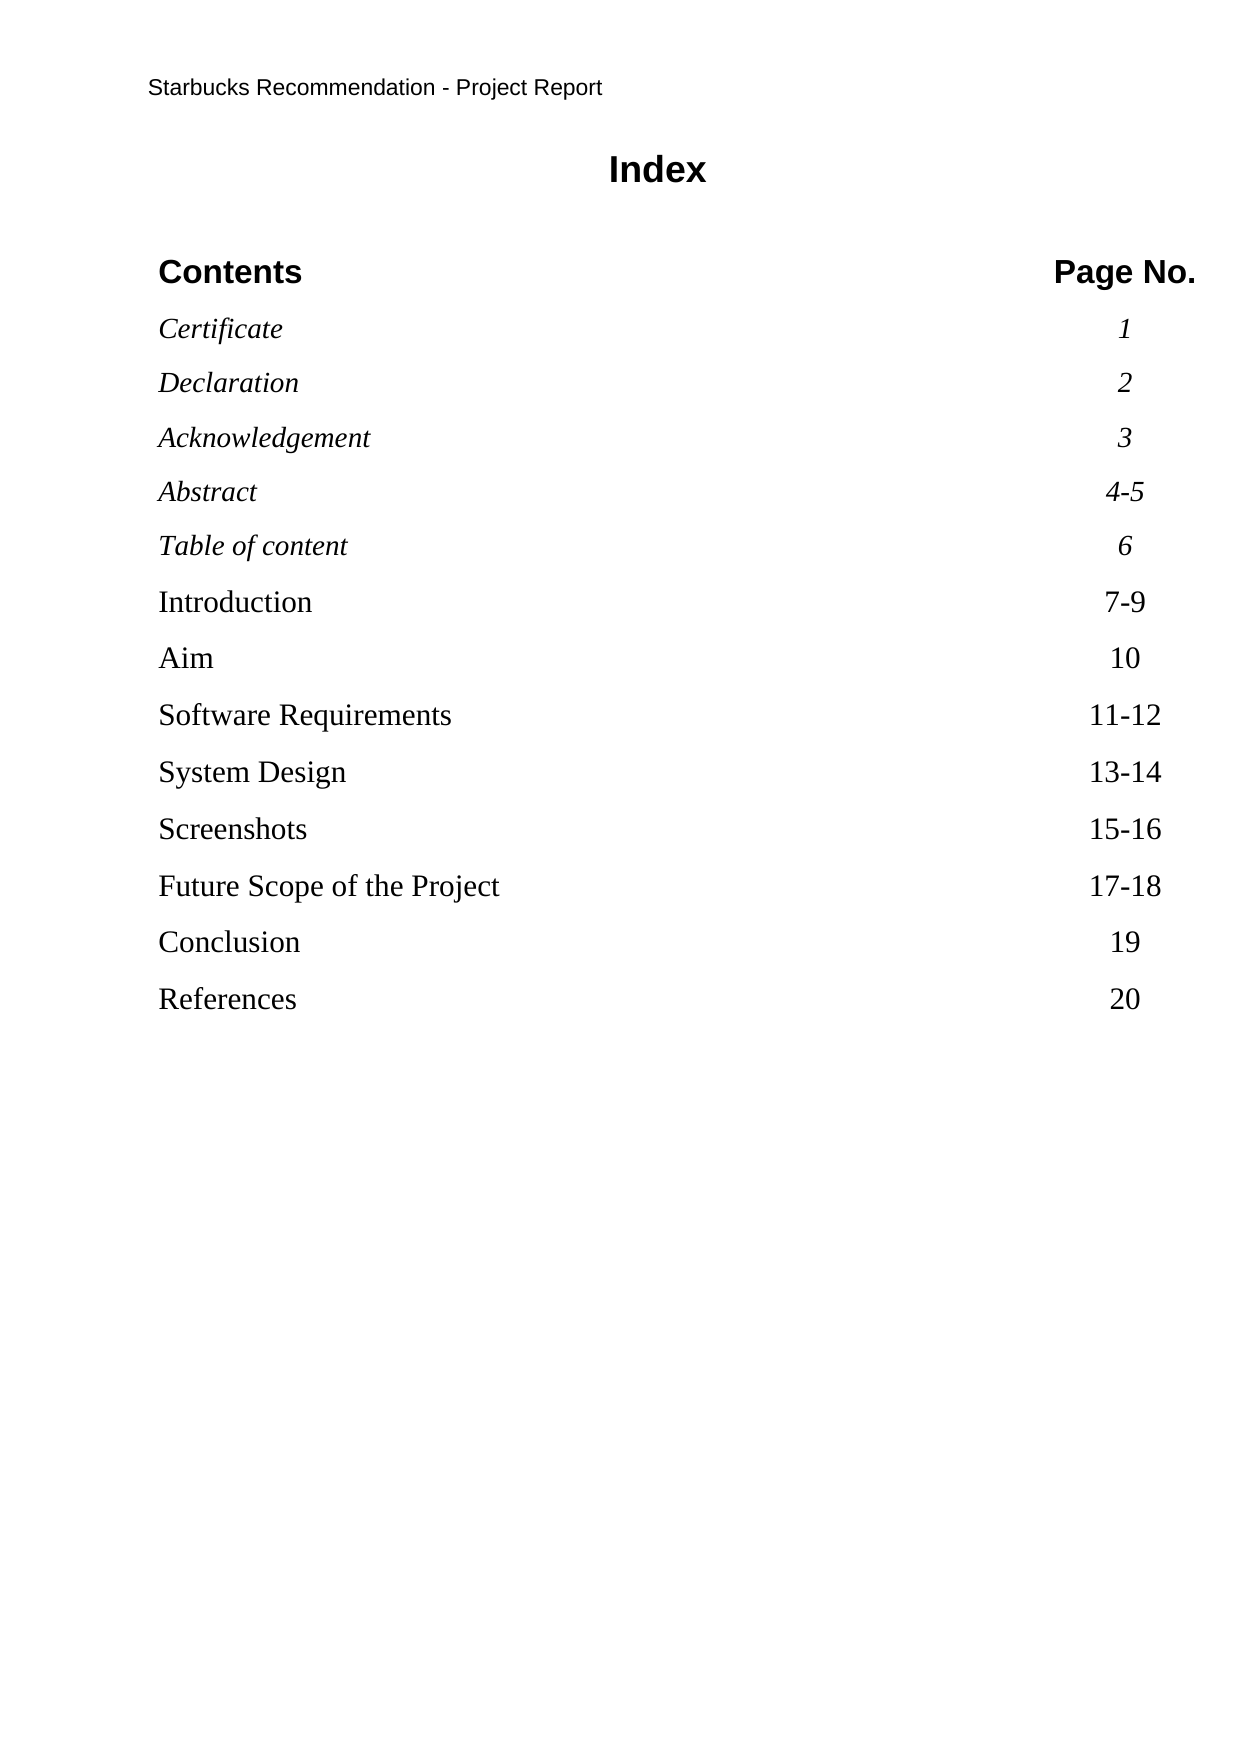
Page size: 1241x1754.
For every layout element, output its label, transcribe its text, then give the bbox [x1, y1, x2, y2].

table_cell References [148, 970, 1040, 1027]
table_cell 6 [1040, 518, 1210, 572]
table_cell Certificate [148, 301, 1040, 355]
table_header Page No. [1040, 241, 1210, 301]
table_cell System Design [148, 743, 1040, 799]
table_cell 13-14 [1040, 743, 1210, 799]
table_cell 2 [1040, 355, 1210, 409]
table_cell Screenshots [148, 800, 1040, 856]
table_cell Introduction [148, 573, 1040, 629]
table_cell 15-16 [1040, 800, 1210, 856]
table_cell Abstract [148, 464, 1040, 518]
table_cell 10 [1040, 629, 1210, 686]
text Index [223, 148, 1093, 191]
table_cell 3 [1040, 409, 1210, 464]
table_cell 17-18 [1040, 856, 1210, 913]
table_cell 11-12 [1040, 686, 1210, 743]
table_cell Conclusion [148, 913, 1040, 970]
table_cell Aim [148, 629, 1040, 686]
table_cell 1 [1040, 301, 1210, 355]
table_cell 7-9 [1040, 573, 1210, 629]
table_cell Acknowledgement [148, 409, 1040, 464]
table_header Contents [148, 241, 1040, 301]
table_cell 20 [1040, 970, 1210, 1027]
table_cell Software Requirements [148, 686, 1040, 743]
table_cell 19 [1040, 913, 1210, 970]
table_cell Declaration [148, 355, 1040, 409]
table_cell Table of content [148, 518, 1040, 572]
table_cell Future Scope of the Project [148, 856, 1040, 913]
table_cell 4-5 [1040, 464, 1210, 518]
